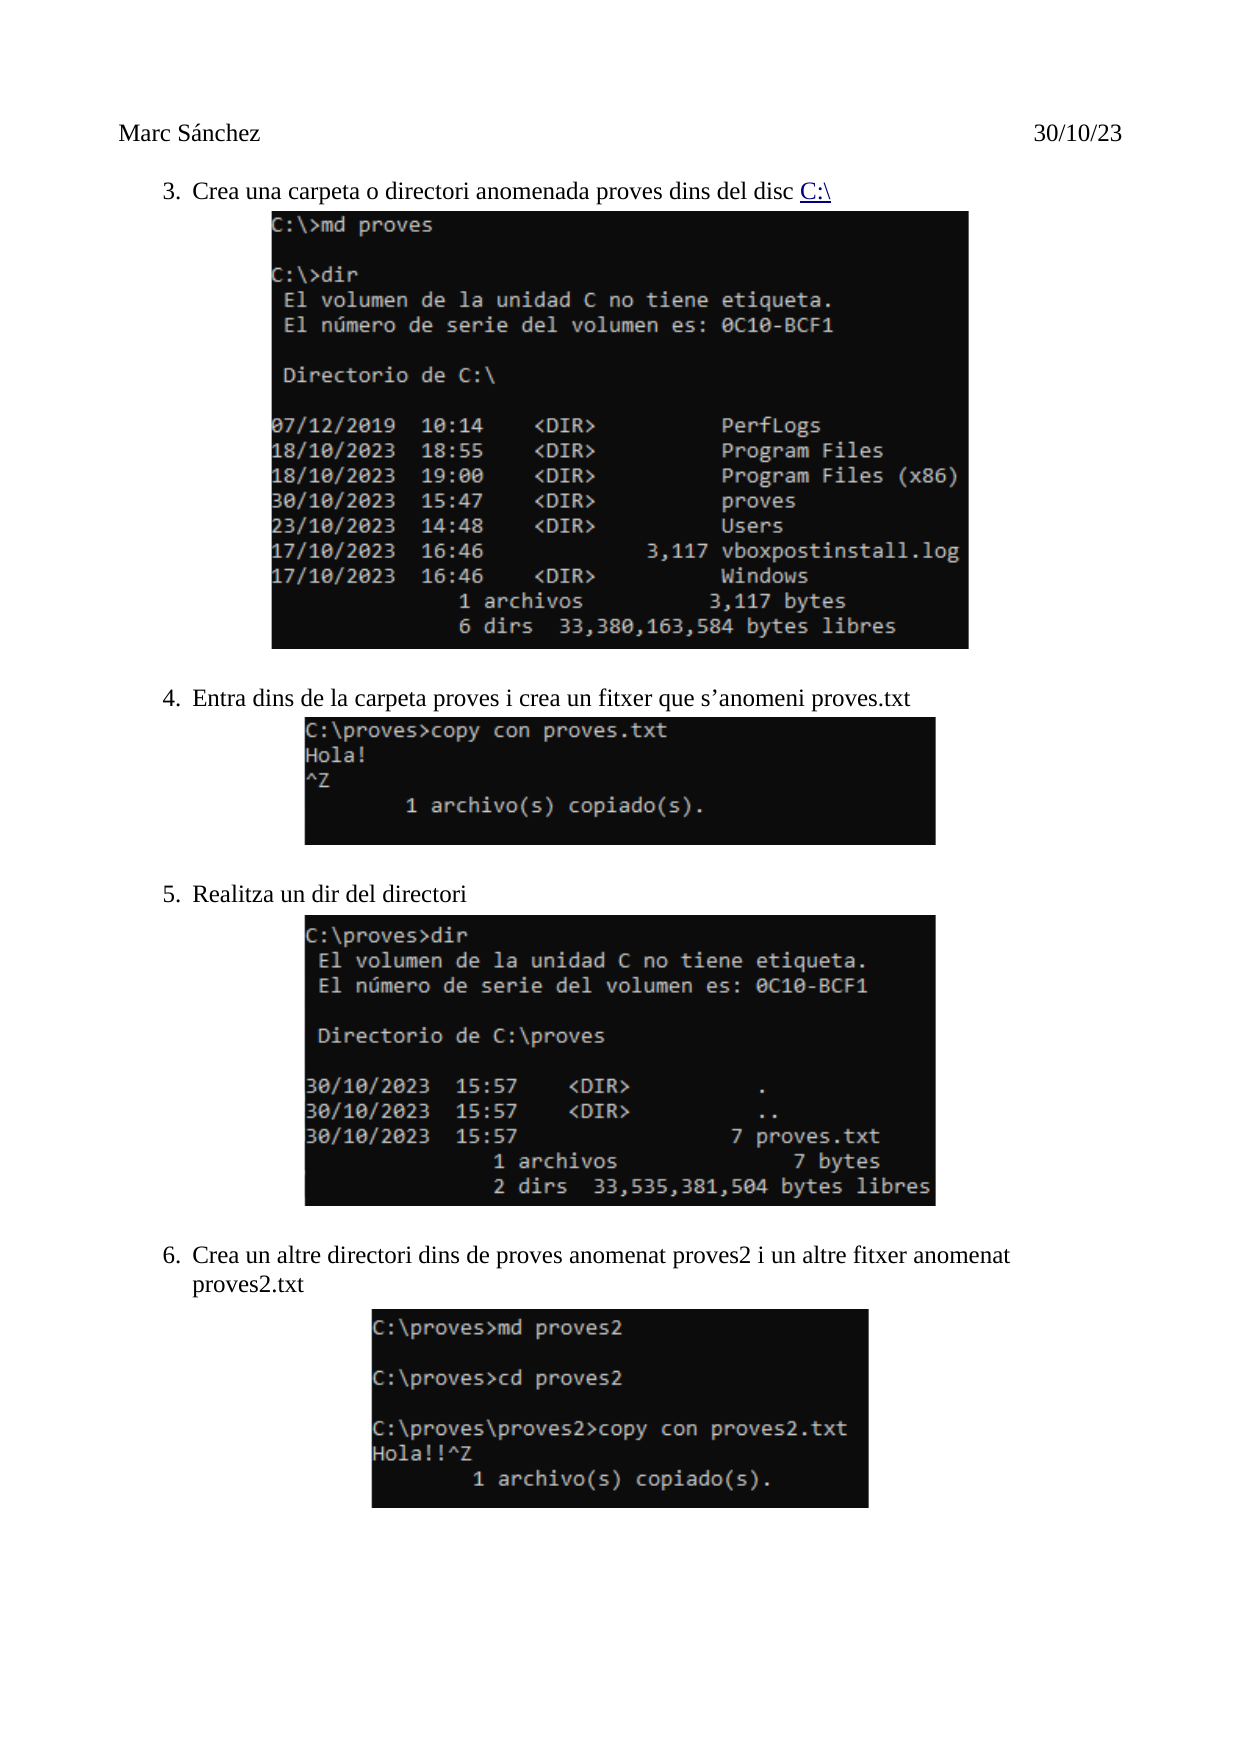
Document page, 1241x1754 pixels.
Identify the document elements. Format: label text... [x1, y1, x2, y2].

picture [304, 717, 936, 845]
list Realitza un dir del directori [162, 879, 1122, 908]
picture [271, 211, 969, 649]
list Entra dins de la carpeta proves i crea un fitxer que s’anomeni proves.txt [162, 683, 1122, 712]
list Crea una carpeta o directori anomenada proves dins del disc C:\ [162, 176, 1122, 205]
picture [371, 1309, 869, 1508]
picture [304, 915, 936, 1206]
list Crea un altre directori dins de proves anomenat proves2 i un altre fitxer anomenat proves2.txt [162, 1240, 1122, 1297]
